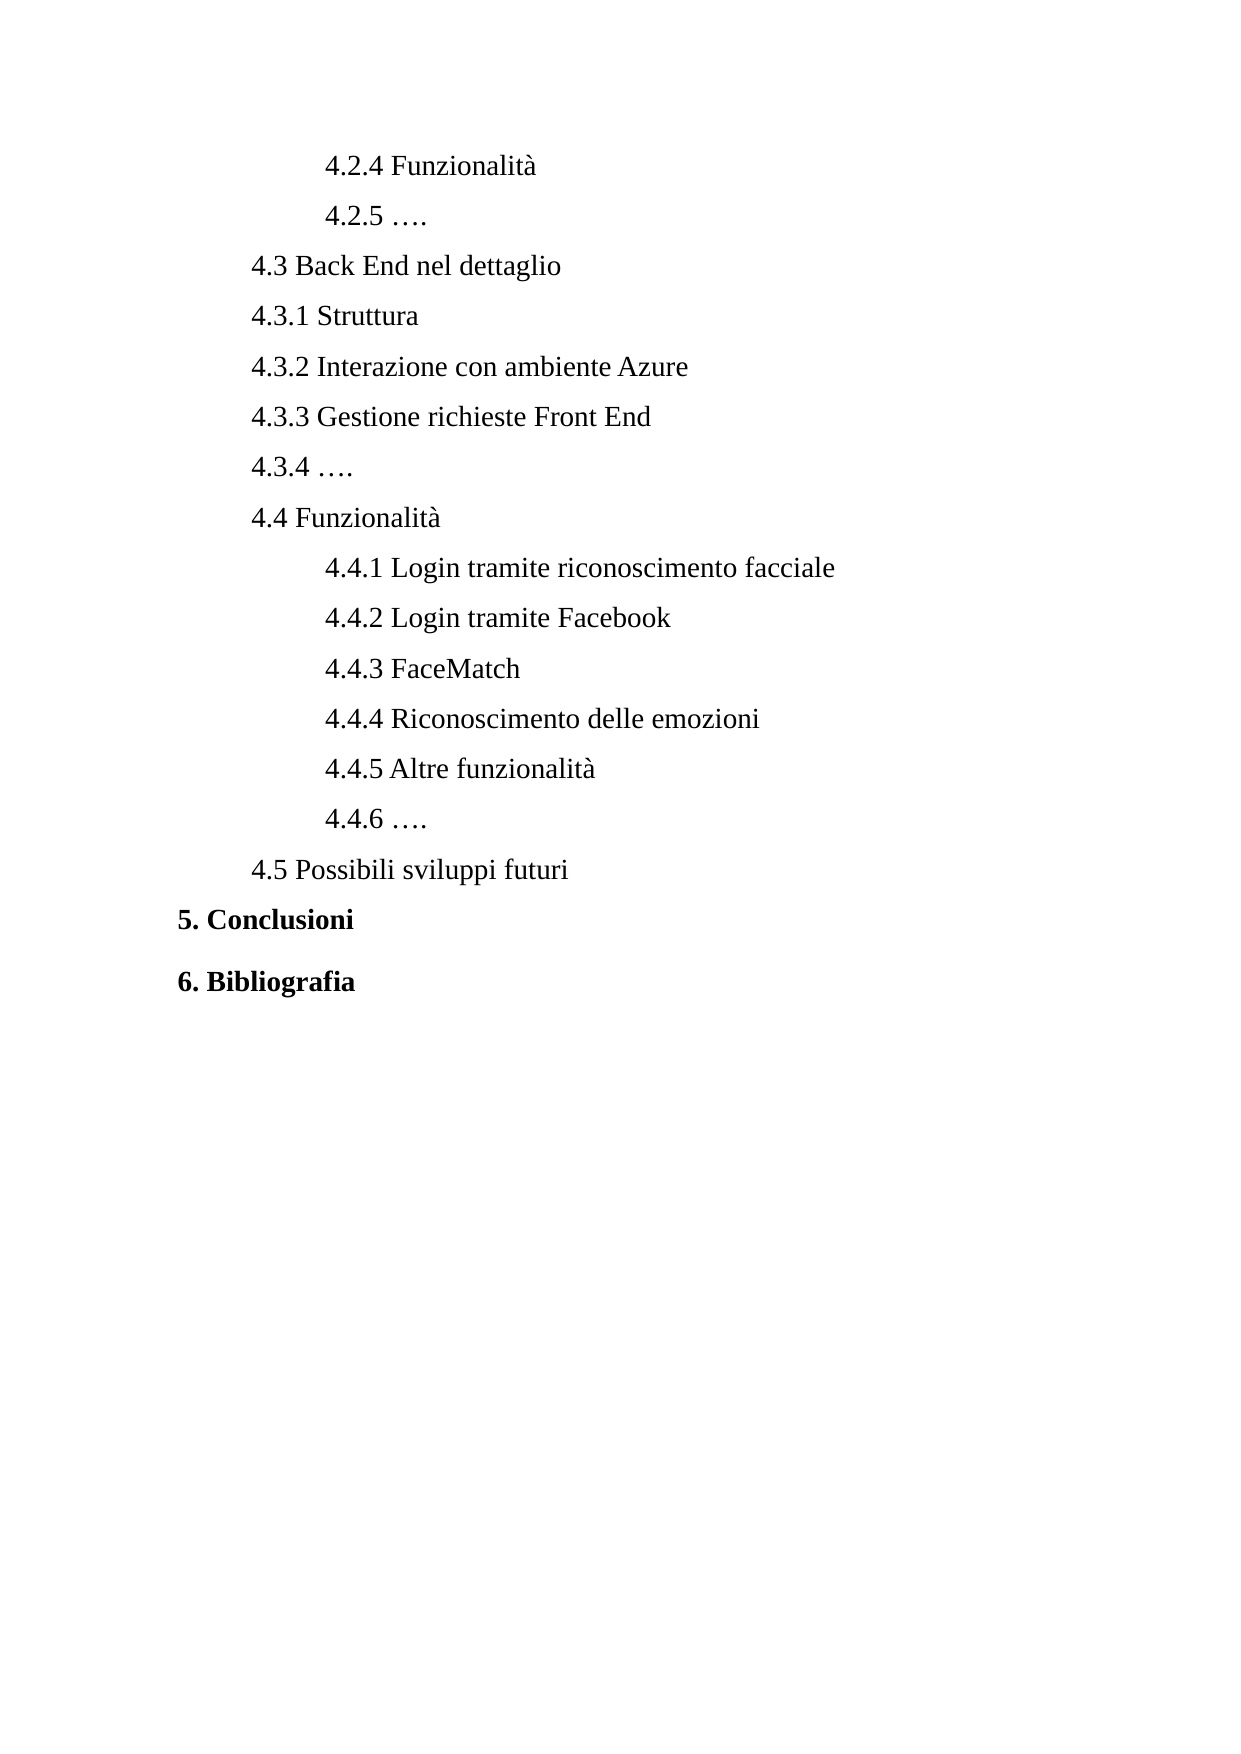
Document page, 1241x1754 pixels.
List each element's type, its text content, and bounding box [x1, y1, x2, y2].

text 4.3.3 Gestione richieste Front End [177, 399, 1063, 433]
text 4.2.5 …. [177, 198, 1063, 231]
text 4.2.4 Funzionalità [177, 148, 1063, 181]
text 4.4 Funzionalità [177, 500, 1063, 533]
text 4.4.4 Riconoscimento delle emozioni [177, 701, 1063, 734]
text 4.3 Back End nel dettaglio [177, 248, 1063, 282]
text 5. Conclusioni [177, 902, 1063, 936]
text 4.3.4 …. [177, 449, 1063, 483]
text 4.3.1 Struttura [177, 298, 1063, 332]
text 4.4.3 FaceMatch [177, 651, 1063, 684]
text 4.4.5 Altre funzionalità [177, 751, 1063, 785]
text 4.4.6 …. [177, 802, 1063, 835]
text 6. Bibliografia [177, 964, 1063, 998]
text 4.4.1 Login tramite riconoscimento facciale [177, 550, 1063, 584]
text 4.5 Possibili sviluppi futuri [177, 852, 1063, 886]
text 4.4.2 Login tramite Facebook [177, 600, 1063, 634]
text 4.3.2 Interazione con ambiente Azure [177, 349, 1063, 382]
